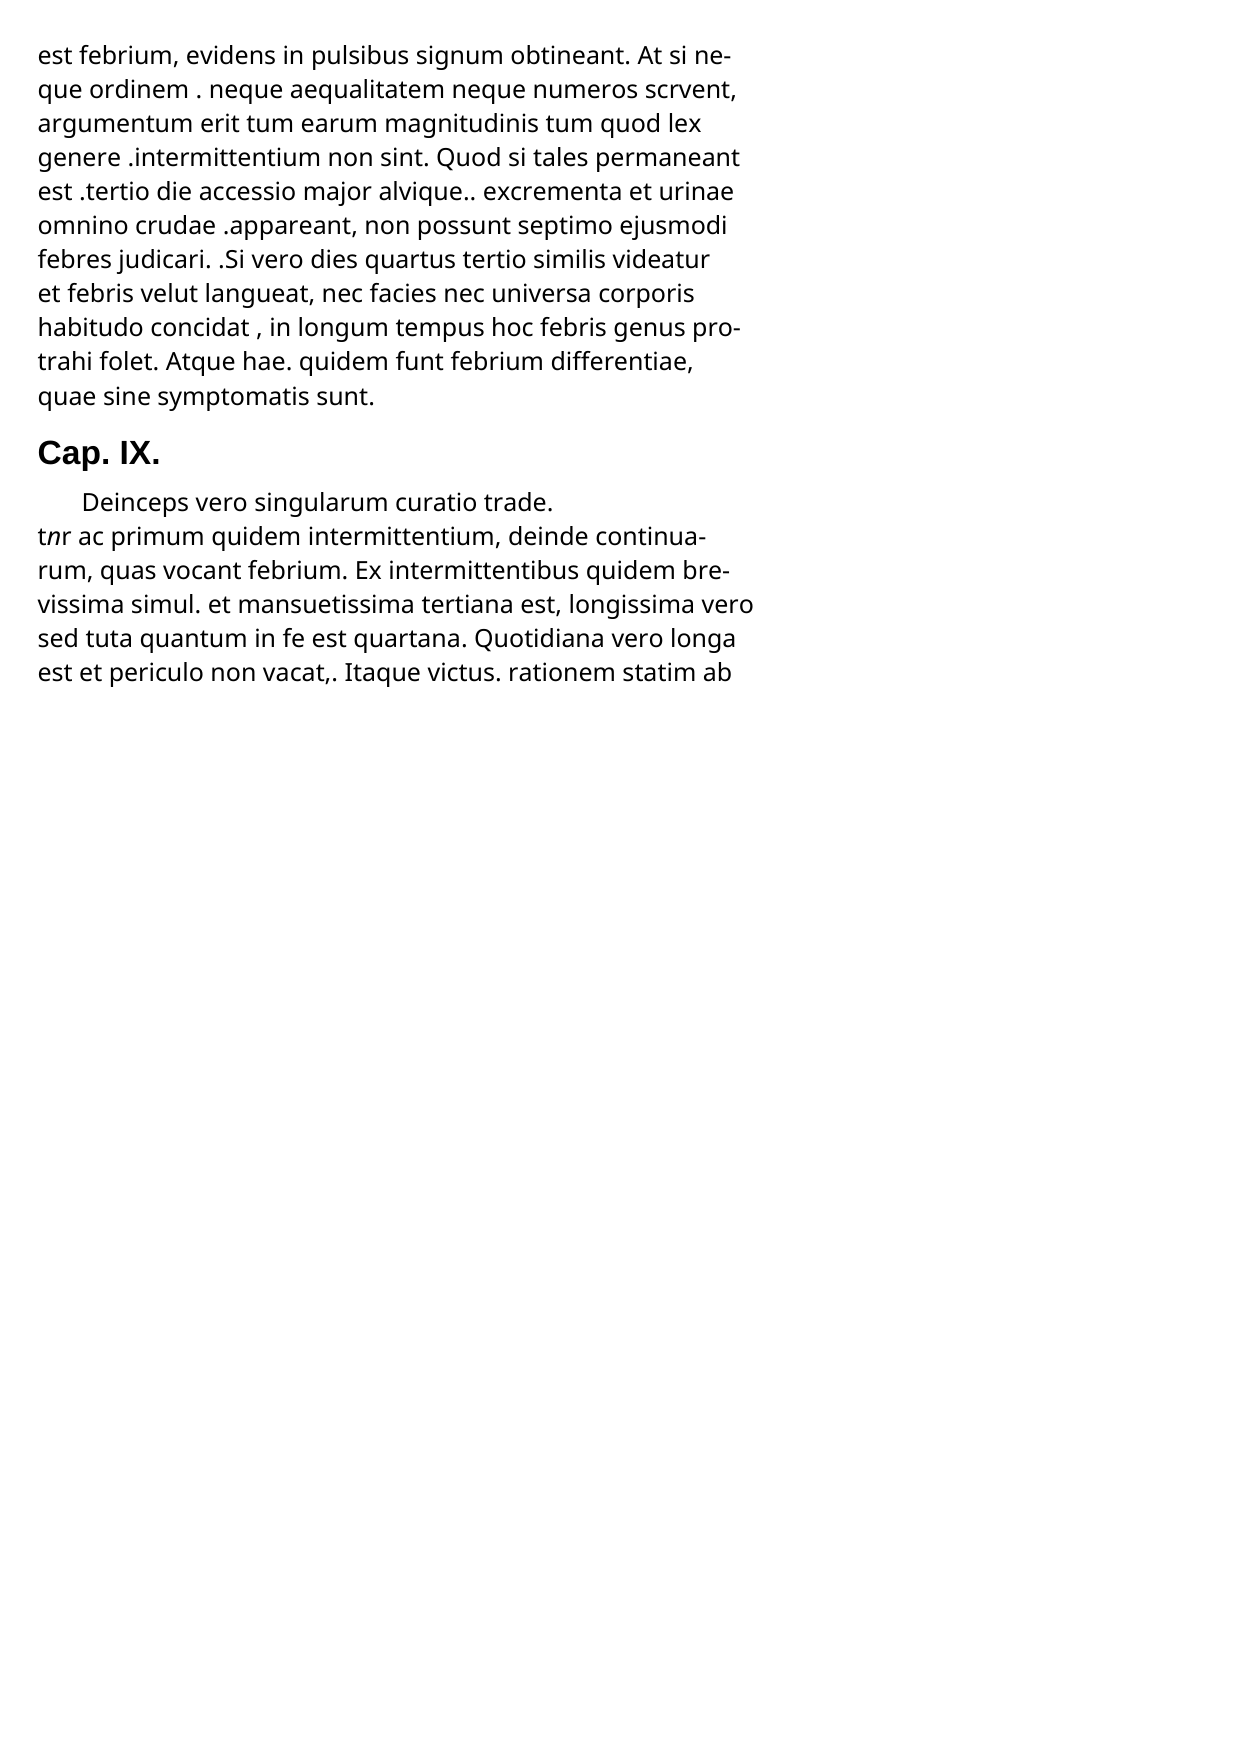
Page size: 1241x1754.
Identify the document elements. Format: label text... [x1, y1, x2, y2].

text est febrium, evidens in pulsibus signum obtineant. At si ne- que ordinem . neque aequalitatem neque numeros scrvent, argumentum erit tum earum magnitudinis tum quod lex genere .intermittentium non sint. Quod si tales permaneant est .tertio die accessio major alvique.. excrementa et urinae omnino crudae .appareant, non possunt septimo ejusmodi febres judicari. .Si vero dies quartus tertio similis videatur et febris velut langueat, nec facies nec universa corporis habitudo concidat , in longum tempus hoc febris genus pro- trahi folet. Atque hae. quidem funt febrium differentiae, quae sine symptomatis sunt. [37, 37, 1203, 412]
subtitle Cap. IX. [37, 433, 1203, 472]
text Deinceps vero singularum curatio trade. tnr ac primum quidem intermittentium, deinde continua- rum, quas vocant febrium. Ex intermittentibus quidem bre- vissima simul. et mansuetissima tertiana est, longissima vero sed tuta quantum in fe est quartana. Quotidiana vero longa est et periculo non vacat,. Itaque victus. rationem statim ab [37, 484, 1203, 688]
